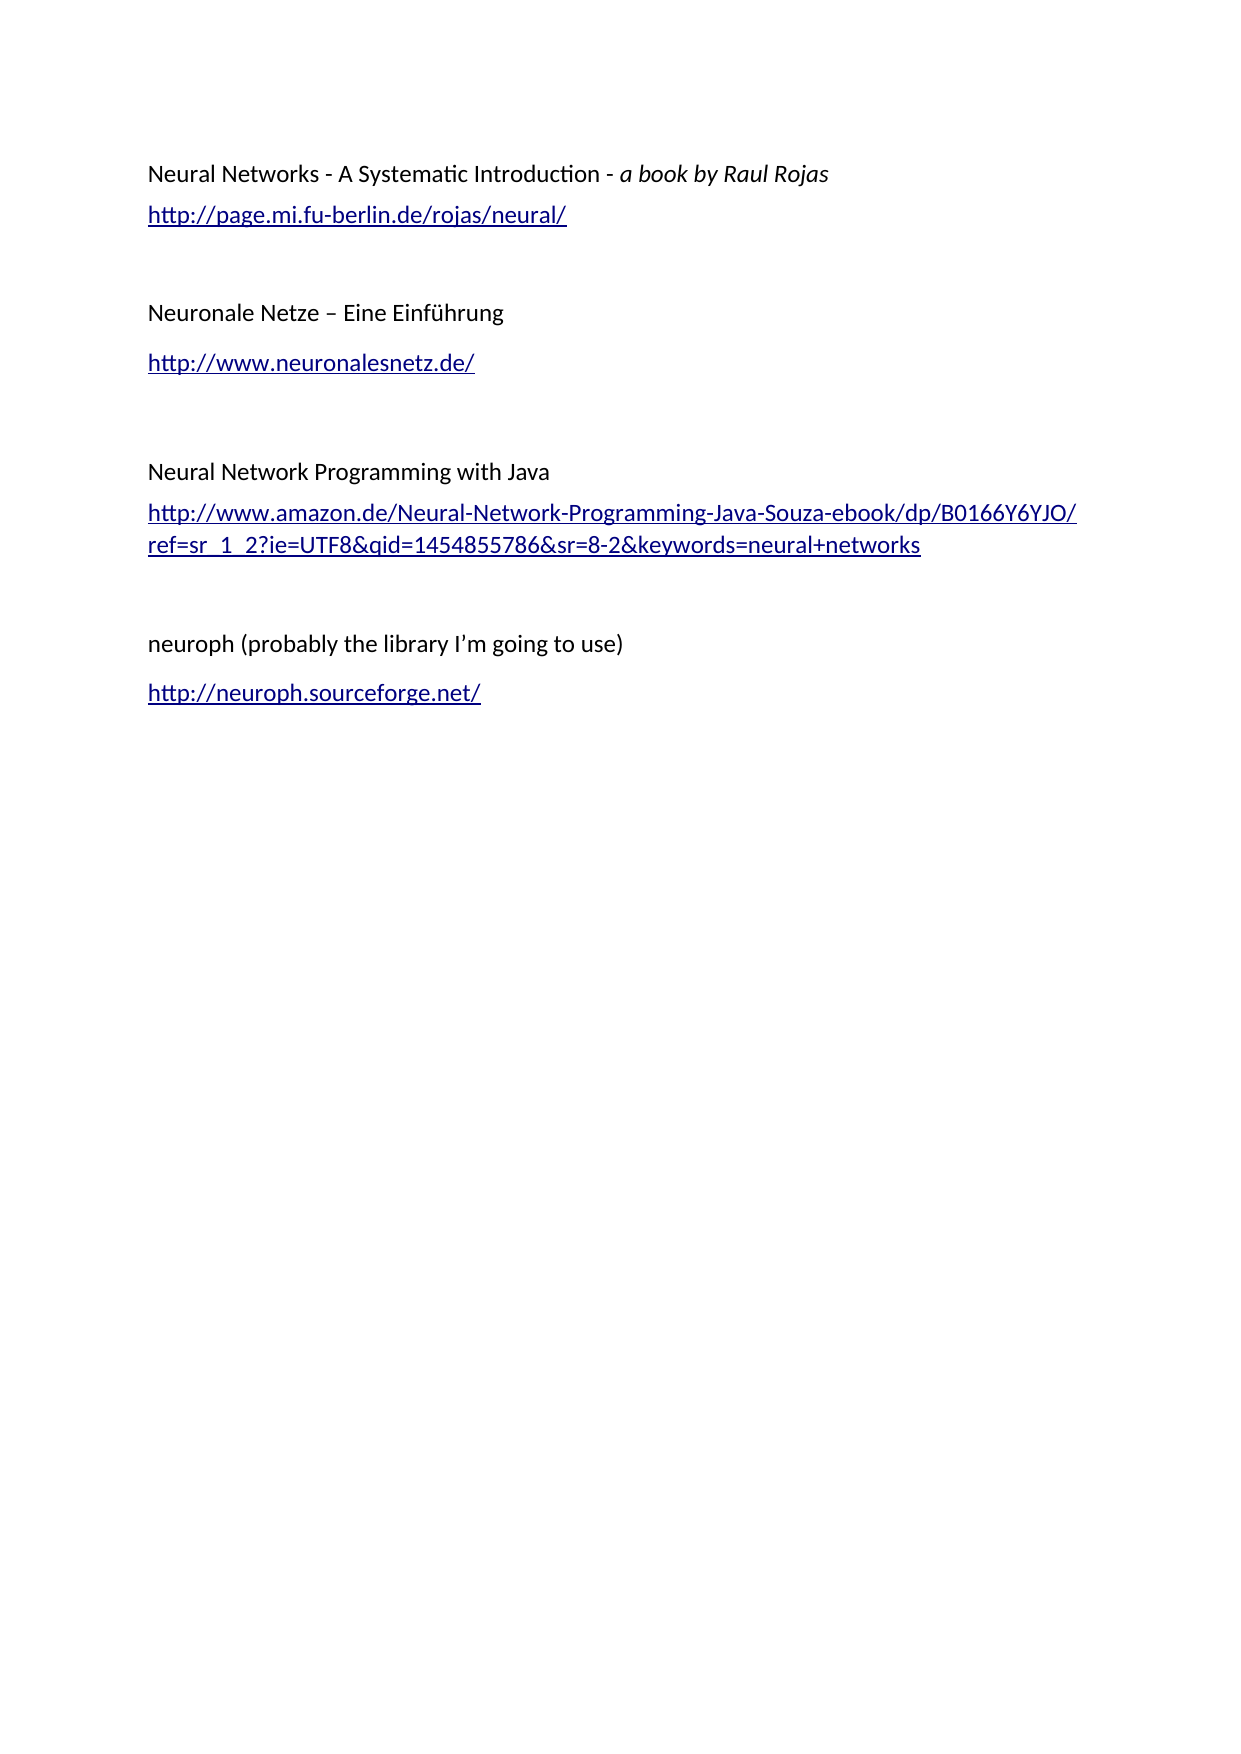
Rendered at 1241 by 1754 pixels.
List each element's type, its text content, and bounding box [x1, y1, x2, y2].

text neuroph (probably the library I’m going to use) [148, 628, 1093, 658]
text http://www.amazon.de/Neural-Network-Programming-Java-Souza-ebook/dp/B0166Y6YJO/ref=sr_1_2?ie=UTF8&qid=1454855786&sr=8-2&keywords=neural+networks [148, 497, 1093, 560]
title Neural Networks - A Systematic Introduction - a book by Raul Rojas [148, 158, 1093, 188]
text Neural Network Programming with Java [148, 456, 1093, 486]
text http://page.mi.fu-berlin.de/rojas/neural/ [148, 199, 1093, 229]
text http://neuroph.sourceforge.net/ [148, 677, 1093, 708]
text Neuronale Netze – Eine Einführung [148, 297, 1093, 328]
text http://www.neuronalesnetz.de/ [148, 347, 1093, 377]
